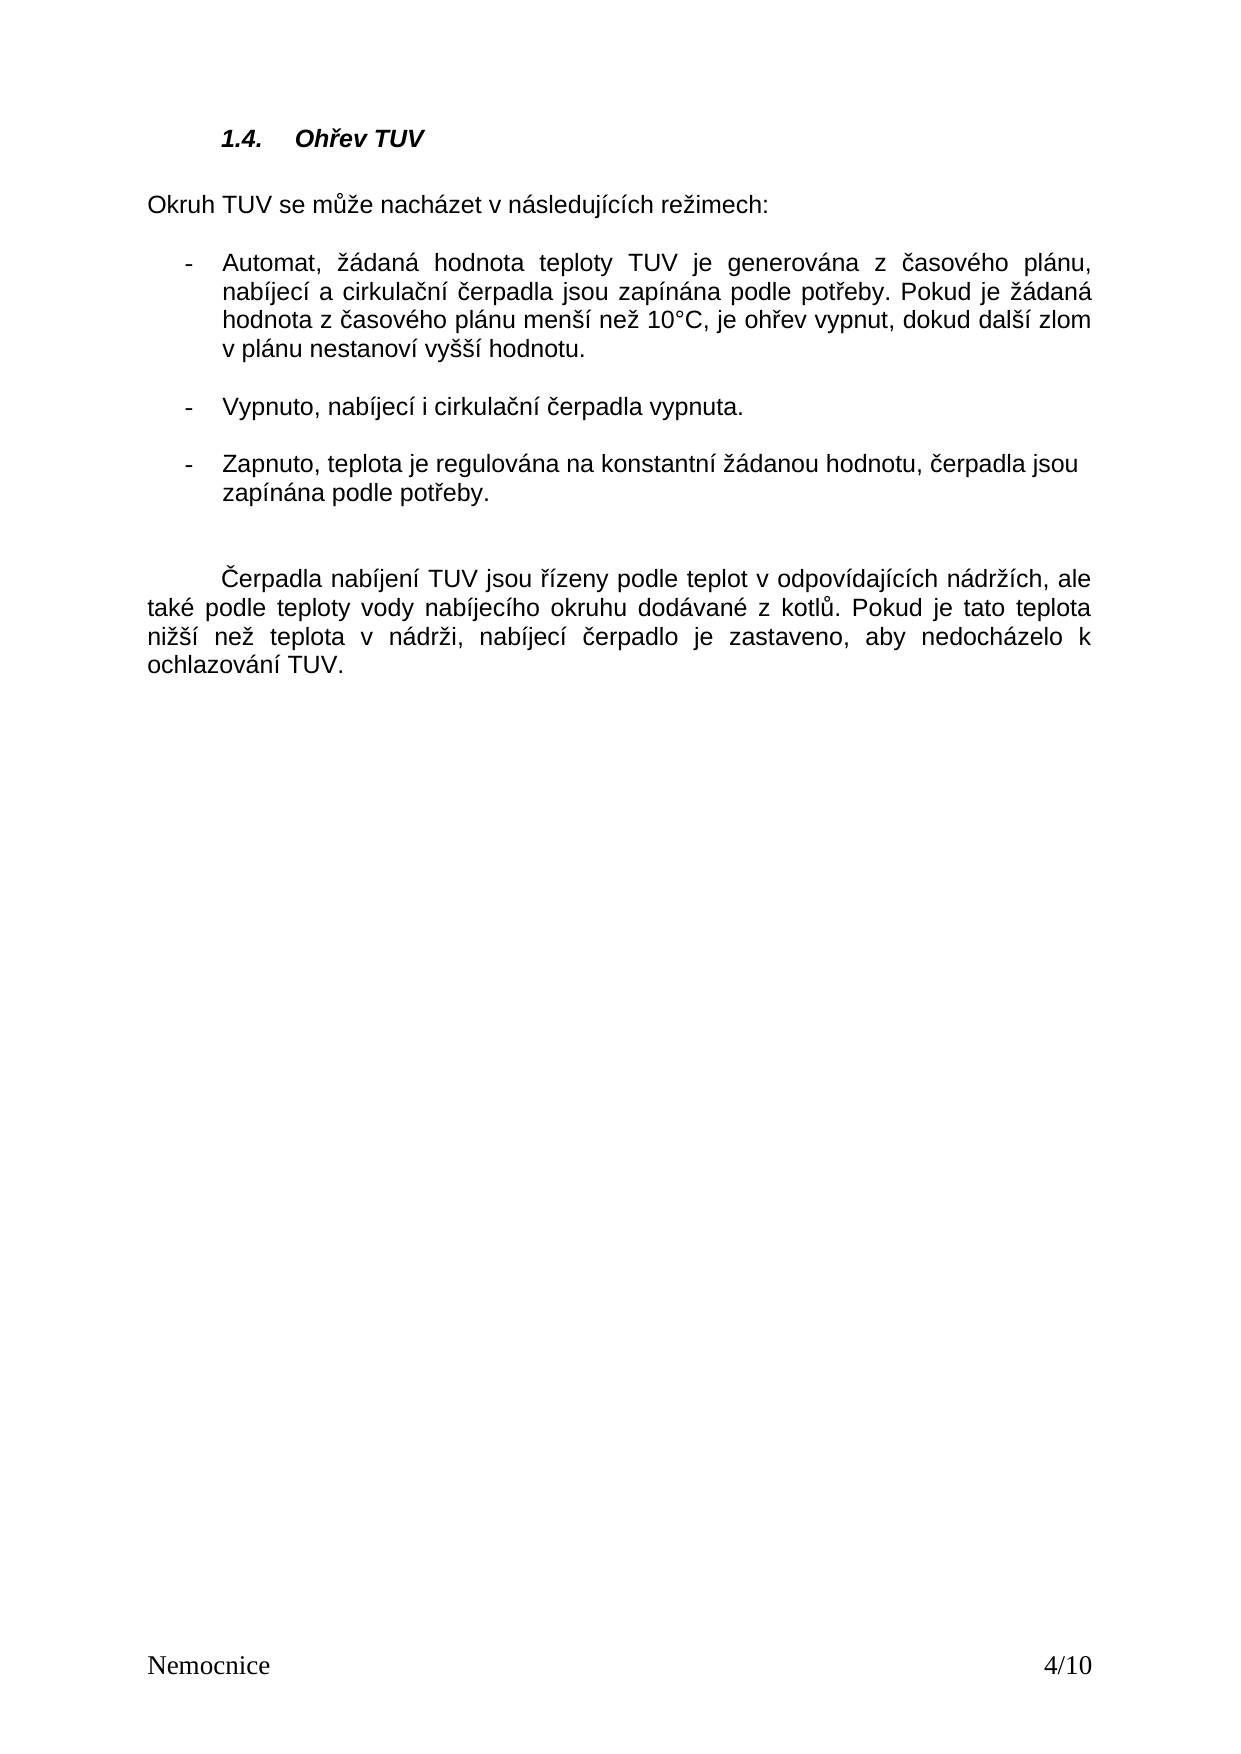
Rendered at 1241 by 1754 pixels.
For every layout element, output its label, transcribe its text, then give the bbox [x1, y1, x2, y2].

subtitle Ohřev TUV [221, 124, 1093, 153]
text Čerpadla nabíjení TUV jsou řízeny podle teplot v odpovídajících nádržích, ale také podle teploty vody nabíjecího okruhu dodávané z kotlů. Pokud je tato teplota nižší než teplota v nádrži, nabíjecí čerpadlo je zastaveno, aby nedocházelo k ochlazování TUV. [147, 564, 1093, 679]
list Zapnuto, teplota je regulována na konstantní žádanou hodnotu, čerpadla jsou zapínána podle potřeby. [184, 449, 1093, 507]
list Automat, žádaná hodnota teploty TUV je generována z časového plánu, nabíjecí a cirkulační čerpadla jsou zapínána podle potřeby. Pokud je žádaná hodnota z časového plánu menší než 10°C, je ohřev vypnut, dokud další zlom v plánu nestanoví vyšší hodnotu. [184, 248, 1093, 363]
list Vypnuto, nabíjecí i cirkulační čerpadla vypnuta. [184, 392, 1093, 420]
text Okruh TUV se může nacházet v následujících režimech: [147, 190, 1093, 219]
